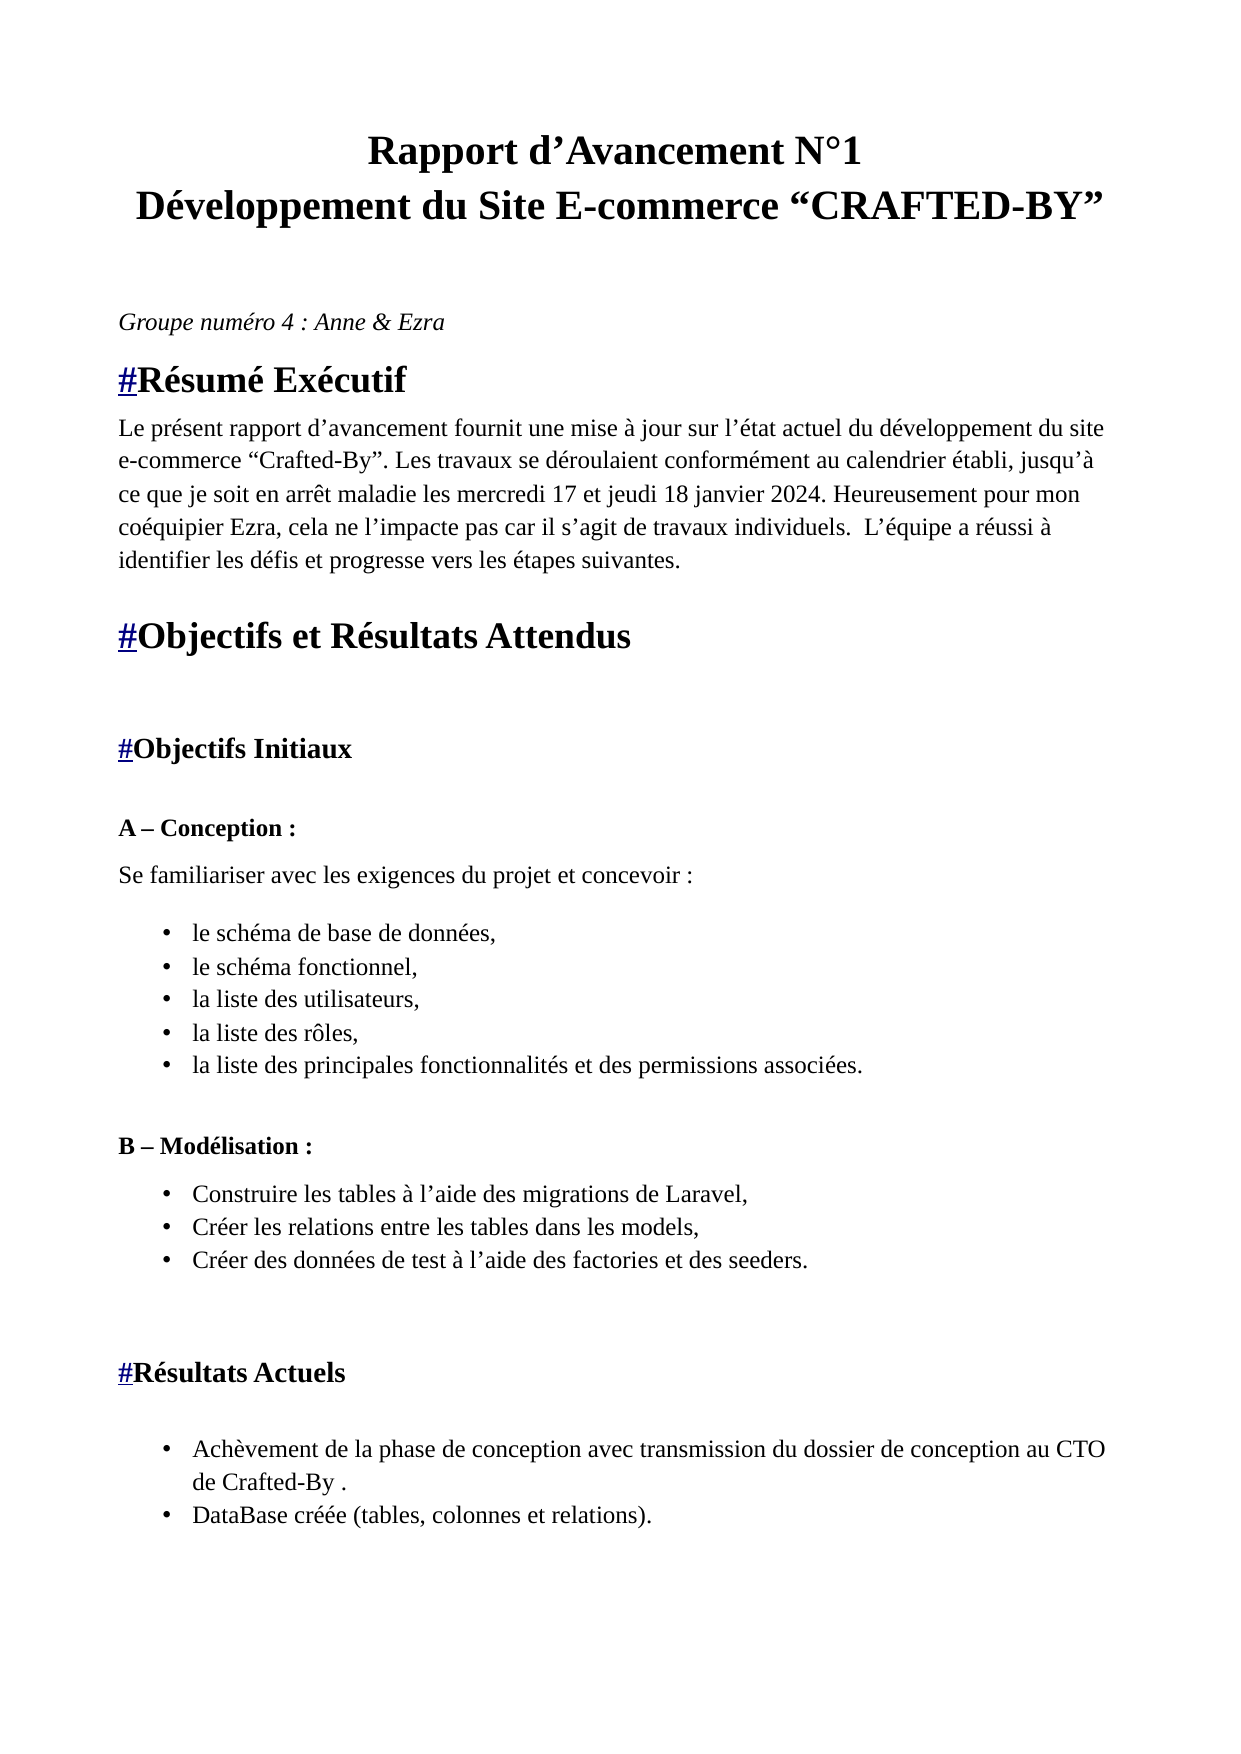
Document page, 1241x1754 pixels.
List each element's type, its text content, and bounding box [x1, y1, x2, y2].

subtitle #Résultats Actuels [118, 1355, 1122, 1388]
text Groupe numéro 4 : Anne & Ezra [118, 307, 1122, 336]
text B – Modélisation : [118, 1131, 1122, 1160]
subtitle #Objectifs Initiaux [118, 731, 1122, 764]
list la liste des utilisateurs, [162, 984, 1122, 1013]
list la liste des rôles, [162, 1018, 1122, 1046]
text A – Conception : [118, 813, 1122, 841]
list Construire les tables à l’aide des migrations de Laravel, [162, 1179, 1122, 1208]
text Le présent rapport d’avancement fournit une mise à jour sur l’état actuel du développement du site e-commerce “Crafted-By”. Les travaux se déroulaient conformément au calendrier établi, jusqu’à ce que je soit en arrêt maladie les mercredi 17 et jeudi 18 janvier 2024. Heureusement pour mon coéquipier Ezra, cela ne l’impacte pas car il s’agit de travaux individuels. L’équipe a réussi à identifier les défis et progresse vers les étapes suivantes. [118, 413, 1122, 573]
list le schéma fonctionnel, [162, 952, 1122, 980]
subtitle Rapport d’Avancement N°1 [118, 125, 1122, 173]
list Créer les relations entre les tables dans les models, [162, 1212, 1122, 1241]
list la liste des principales fonctionnalités et des permissions associées. [162, 1051, 1122, 1079]
list le schéma de base de données, [162, 918, 1122, 947]
list DataBase créée (tables, colonnes et relations). [162, 1500, 1122, 1528]
list Créer des données de test à l’aide des factories et des seeders. [162, 1245, 1122, 1274]
subtitle #Objectifs et Résultats Attendus [118, 613, 1122, 656]
list Achèvement de la phase de conception avec transmission du dossier de conception au CTO de Crafted-By . [162, 1434, 1122, 1496]
subtitle Développement du Site E-commerce “CRAFTED-BY” [118, 180, 1122, 228]
text Se familiariser avec les exigences du projet et concevoir : [118, 860, 1122, 889]
subtitle #Résumé Exécutif [118, 357, 1122, 400]
